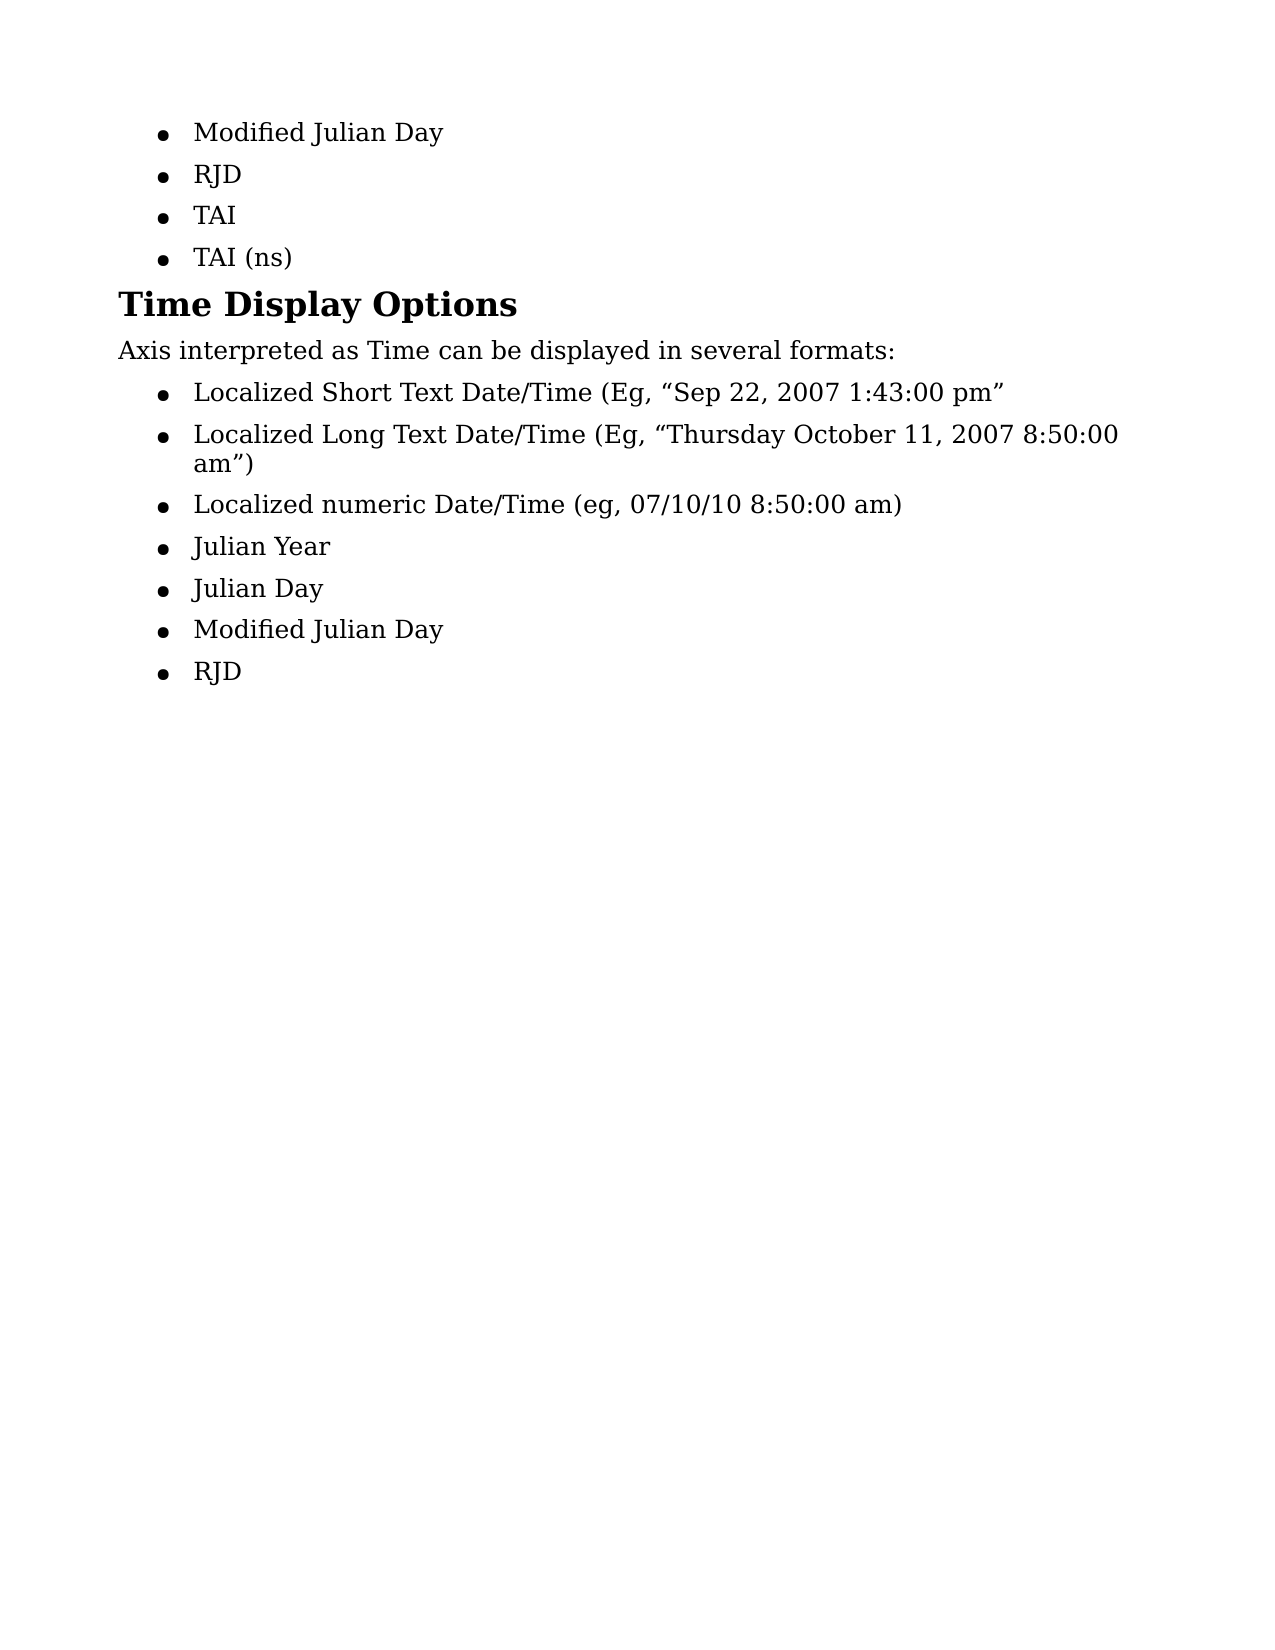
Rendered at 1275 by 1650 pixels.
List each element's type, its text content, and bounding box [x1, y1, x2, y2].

list RJD [156, 657, 1157, 686]
list TAI (ns) [156, 243, 1157, 272]
list Localized numeric Date/Time (eg, 07/10/10 8:50:00 am) [156, 491, 1157, 520]
list Modified Julian Day [156, 118, 1157, 147]
list Modified Julian Day [156, 616, 1157, 645]
list Julian Year [156, 532, 1157, 561]
list TAI [156, 201, 1157, 231]
list Julian Day [156, 574, 1157, 603]
text Time Display Options [118, 285, 1157, 324]
list RJD [156, 160, 1157, 189]
text Axis interpreted as Time can be displayed in several formats: [118, 336, 1157, 366]
list Localized Short Text Date/Time (Eg, “Sep 22, 2007 1:43:00 pm” [156, 378, 1157, 407]
list Localized Long Text Date/Time (Eg, “Thursday October 11, 2007 8:50:00 am”) [156, 420, 1157, 478]
